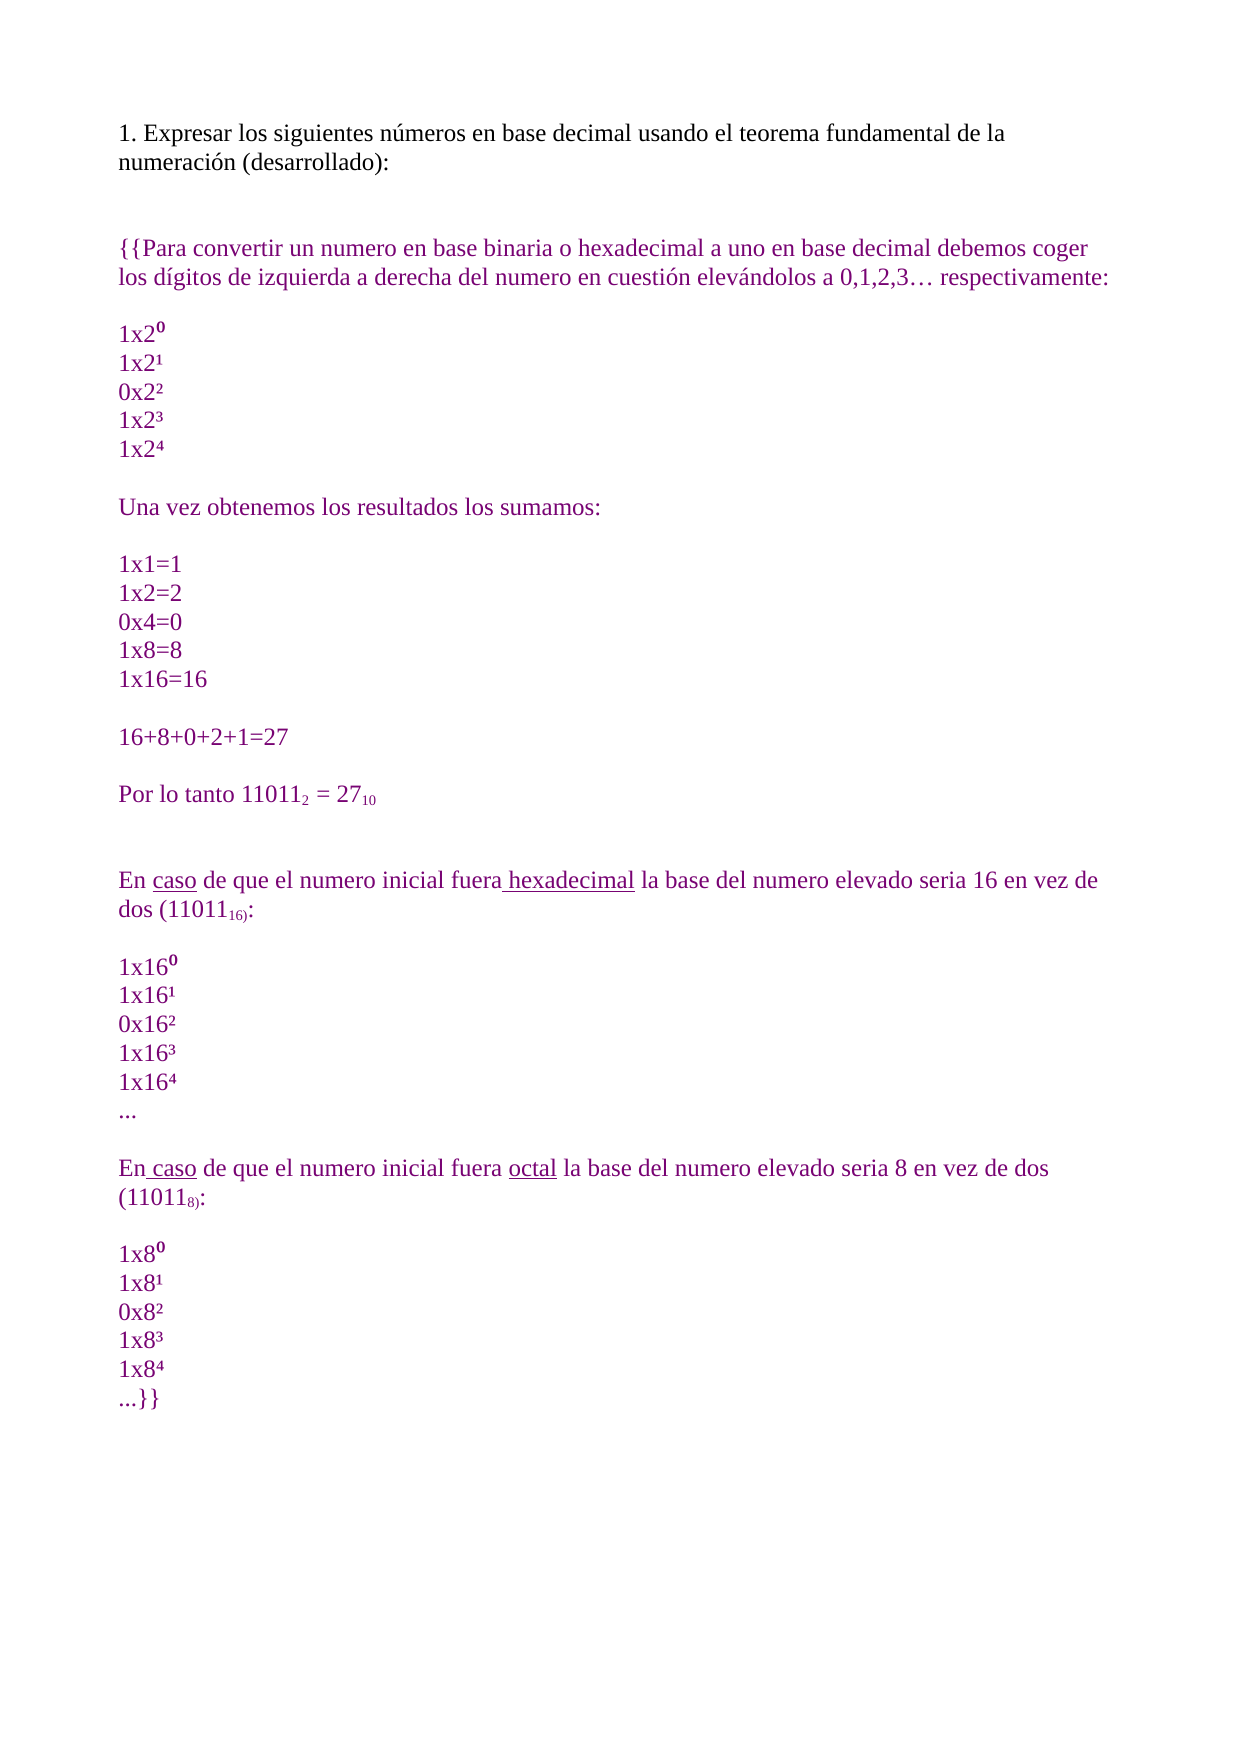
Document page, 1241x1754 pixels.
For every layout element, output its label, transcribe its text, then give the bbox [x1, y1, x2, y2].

text 1x1=1 [118, 549, 1122, 578]
text 1x2⁴ [118, 434, 1122, 463]
text 1x16⁴ [118, 1067, 1122, 1096]
text 1x16⁰ [118, 952, 1122, 981]
text 0x4=0 [118, 607, 1122, 636]
text 0x8² [118, 1297, 1122, 1326]
text En caso de que el numero inicial fuera hexadecimal la base del numero elevado seria 16 en vez de dos (1101116): [118, 866, 1122, 923]
text 1x2¹ [118, 348, 1122, 377]
text ...}} [118, 1383, 1122, 1412]
text {{Para convertir un numero en base binaria o hexadecimal a uno en base decimal debemos coger los dígitos de izquierda a derecha del numero en cuestión elevándolos a 0,1,2,3… respectivamente: [118, 233, 1122, 291]
text 0x16² [118, 1009, 1122, 1038]
text 1x16¹ [118, 981, 1122, 1009]
text En caso de que el numero inicial fuera octal la base del numero elevado seria 8 en vez de dos (110118): [118, 1153, 1122, 1211]
text 1x8=8 [118, 636, 1122, 664]
text 1x8¹ [118, 1268, 1122, 1297]
text Por lo tanto 110112 = 2710 [118, 779, 1122, 808]
text 1x8³ [118, 1326, 1122, 1354]
text 1x8⁴ [118, 1354, 1122, 1383]
text 16+8+0+2+1=27 [118, 722, 1122, 751]
text 1x2=2 [118, 578, 1122, 607]
text 1. Expresar los siguientes números en base decimal usando el teorema fundamental de la numeración (desarrollado): [118, 118, 1122, 176]
text ... [118, 1096, 1122, 1124]
text 1x16³ [118, 1038, 1122, 1067]
text Una vez obtenemos los resultados los sumamos: [118, 492, 1122, 521]
text 1x8⁰ [118, 1239, 1122, 1268]
text 0x2² [118, 377, 1122, 406]
text 1x16=16 [118, 664, 1122, 693]
text 1x2⁰ [118, 319, 1122, 348]
text 1x2³ [118, 406, 1122, 434]
